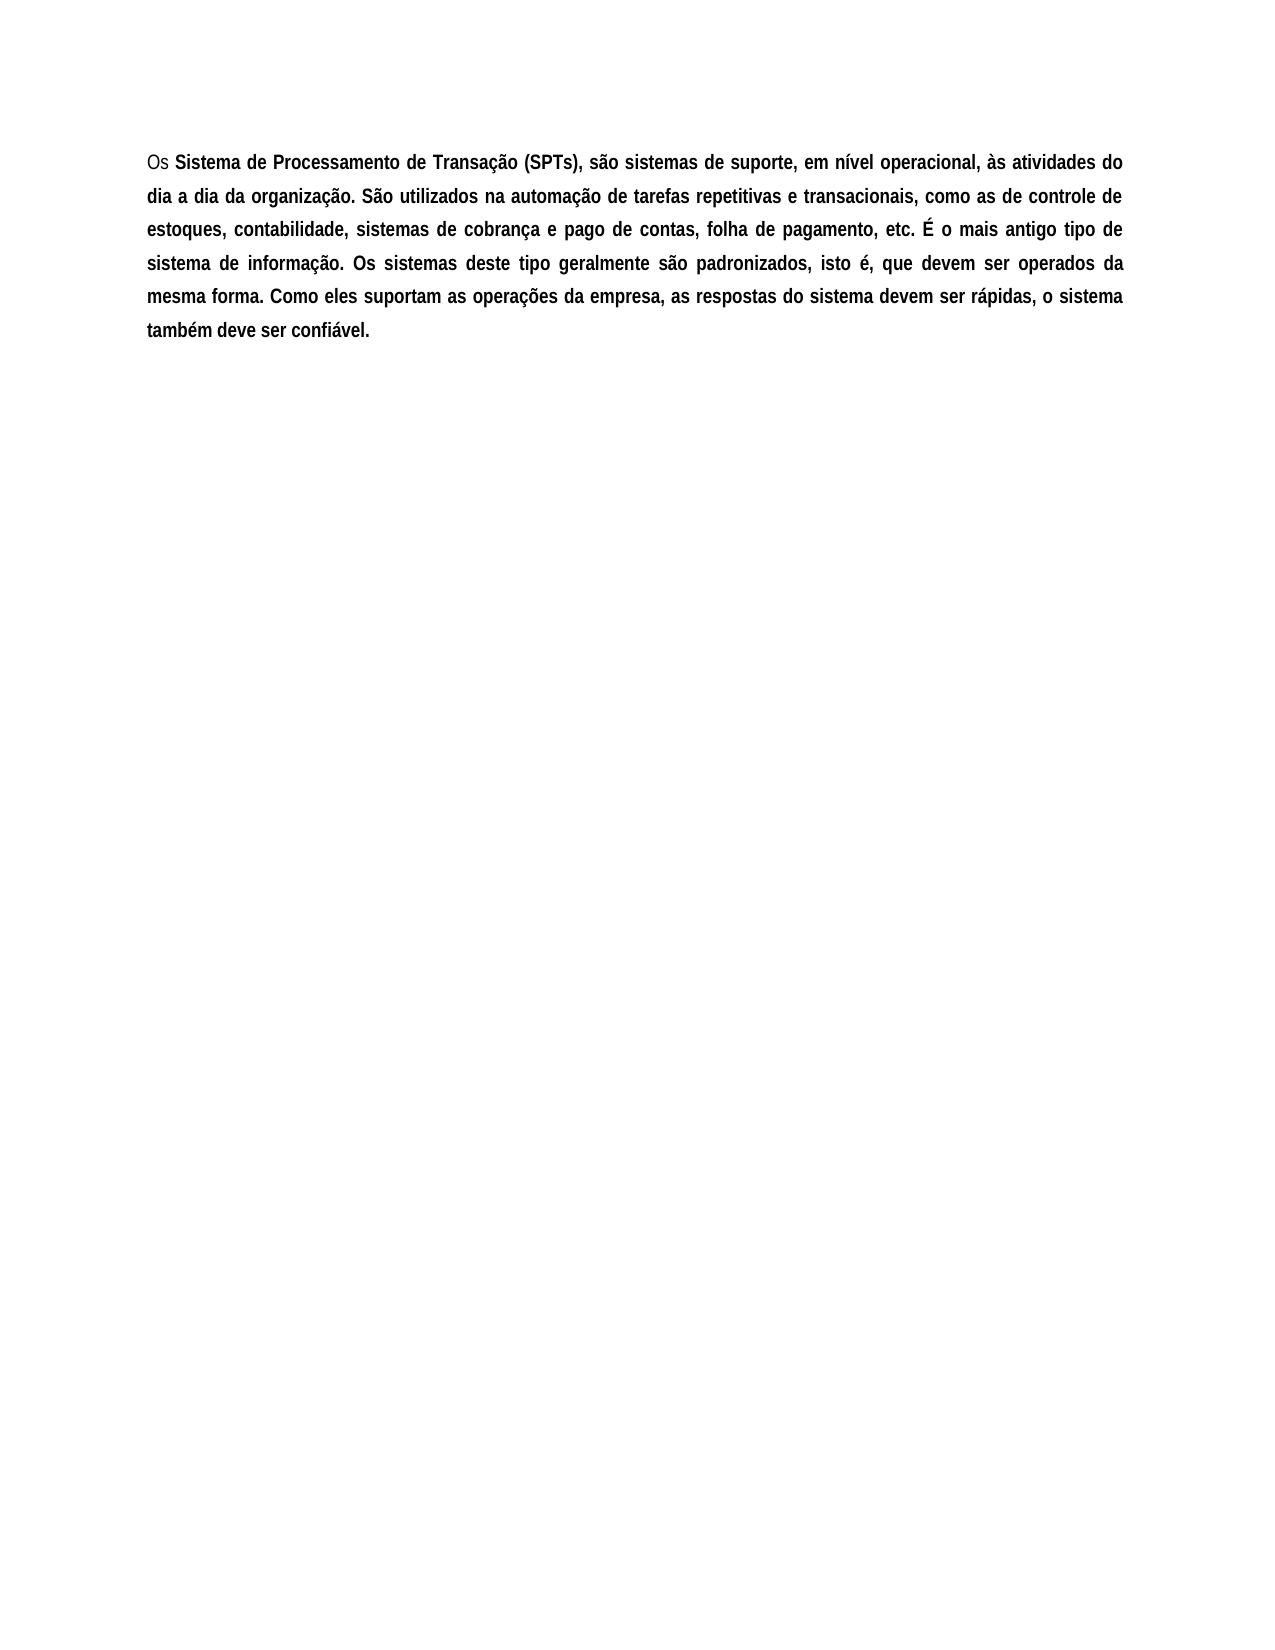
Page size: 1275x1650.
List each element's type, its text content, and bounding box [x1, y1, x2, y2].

subtitle Os Sistema de Processamento de Transação (SPTs), são sistemas de suporte, em nível operacional, às atividades do dia a dia da organização. São utilizados na automação de tarefas repetitivas e transacionais, como as de controle de estoques, contabilidade, sistemas de cobrança e pago de contas, folha de pagamento, etc. É o mais antigo tipo de sistema de informação. Os sistemas deste tipo geralmente são padronizados, isto é, que devem ser operados da mesma forma. Como eles suportam as operações da empresa, as respostas do sistema devem ser rápidas, o sistema também deve ser confiável. [147, 150, 1125, 342]
